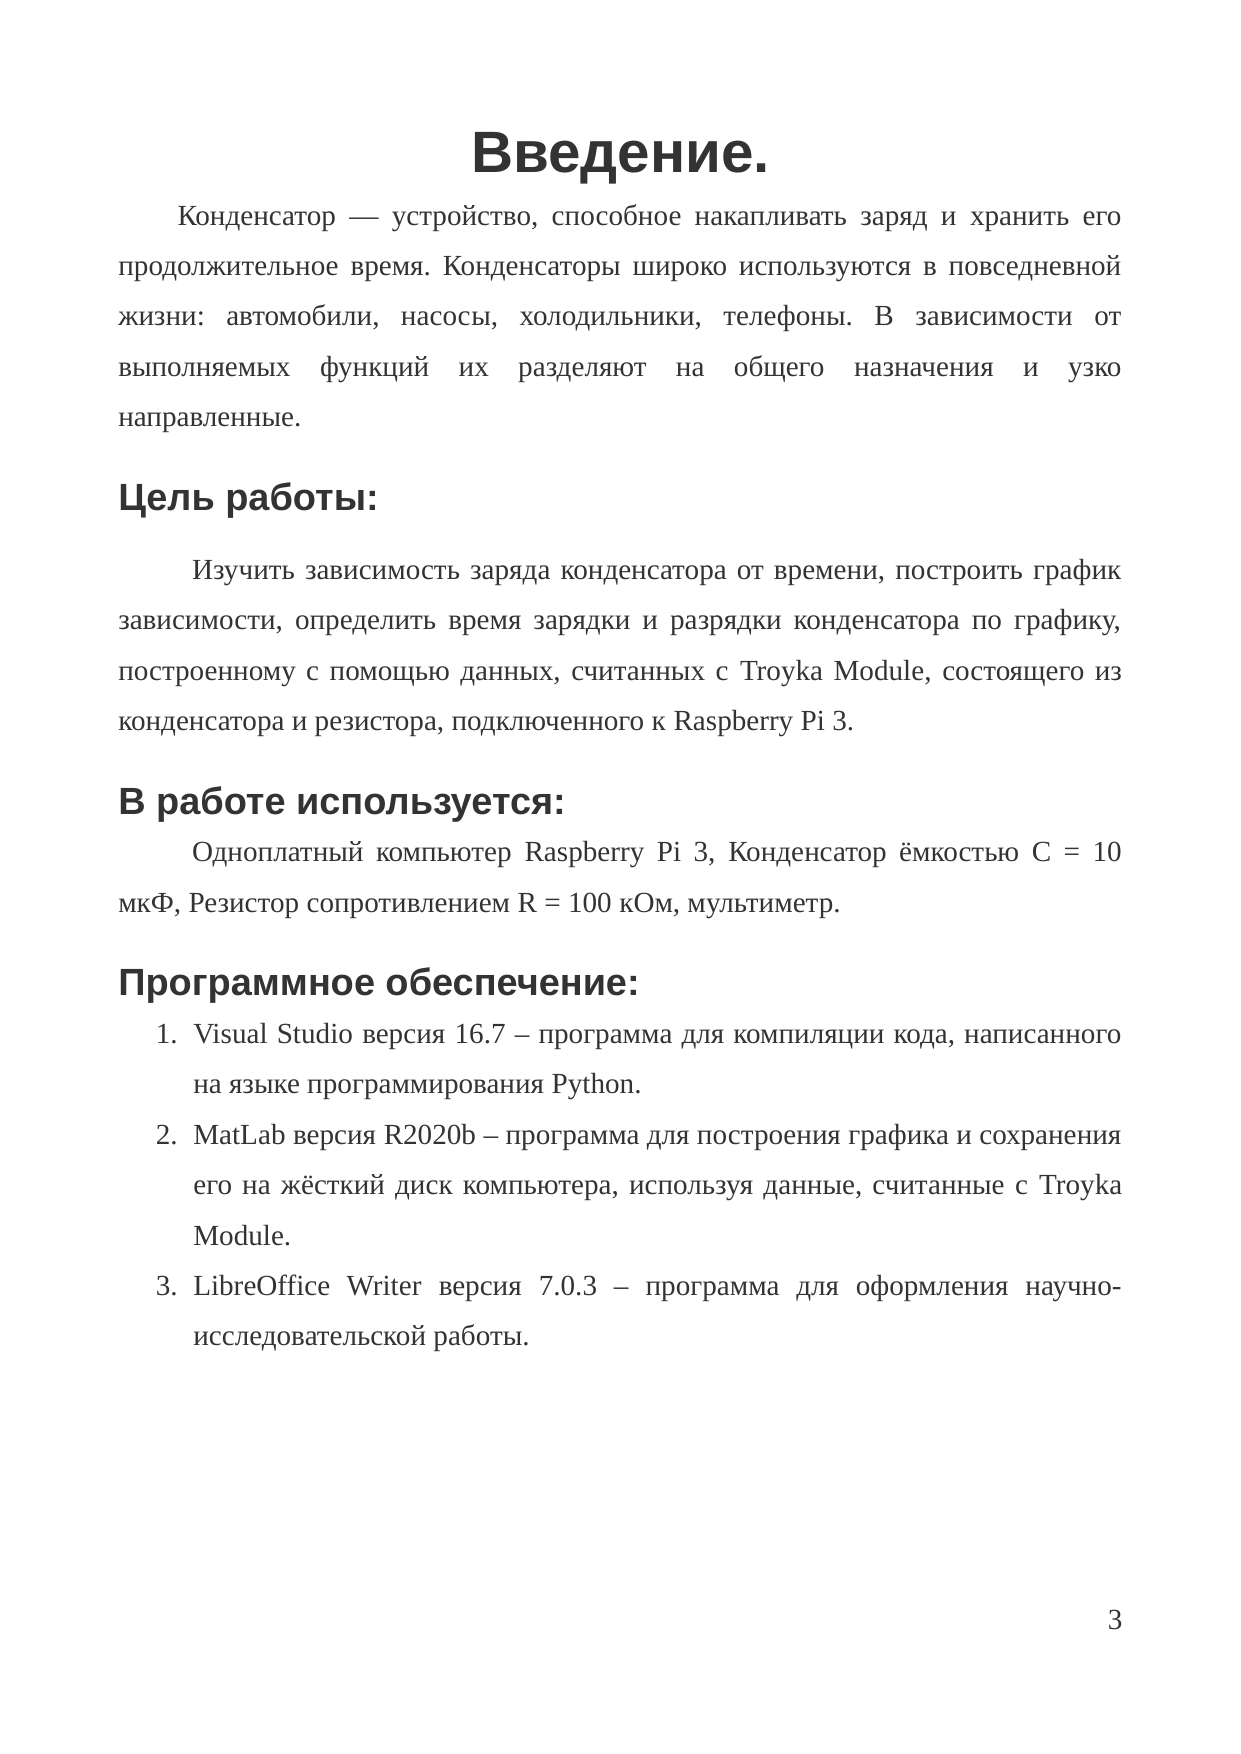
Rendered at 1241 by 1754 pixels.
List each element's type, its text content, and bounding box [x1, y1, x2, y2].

list LibreOffice Writer версия 7.0.3 – программа для оформления научно-исследовательской работы. [156, 1268, 1122, 1352]
list Visual Studio версия 16.7 – программа для компиляции кода, написанного на языке программирования Python. [156, 1016, 1122, 1100]
title Введение. [118, 118, 1122, 185]
subtitle В работе используется: [118, 778, 1122, 822]
text Конденсатор — устройство, способное накапливать заряд и хранить его продолжительное время. Конденсаторы широко используются в повседневной жизни: автомобили, насосы, холодильники, телефоны. В зависимости от выполняемых функций их разделяют на общего назначения и узко направленные. [118, 198, 1122, 432]
text Изучить зависимость заряда конденсатора от времени, построить график зависимости, определить время зарядки и разрядки конденсатора по графику, построенному с помощью данных, считанных с Troyka Module, состоящего из конденсатора и резистора, подключенного к Raspberry Pi 3. [118, 552, 1122, 737]
list MatLab версия R2020b – программа для построения графика и сохранения его на жёсткий диск компьютера, используя данные, считанные с Troyka Module. [156, 1117, 1122, 1251]
subtitle Программное обеспечение: [118, 960, 1122, 1004]
text Одноплатный компьютер Raspberry Pi 3, Конденсатор ёмкостью С = 10 мкФ, Резистор сопротивлением R = 100 кОм, мультиметр. [118, 834, 1122, 918]
subtitle Цель работы: [118, 474, 1122, 518]
